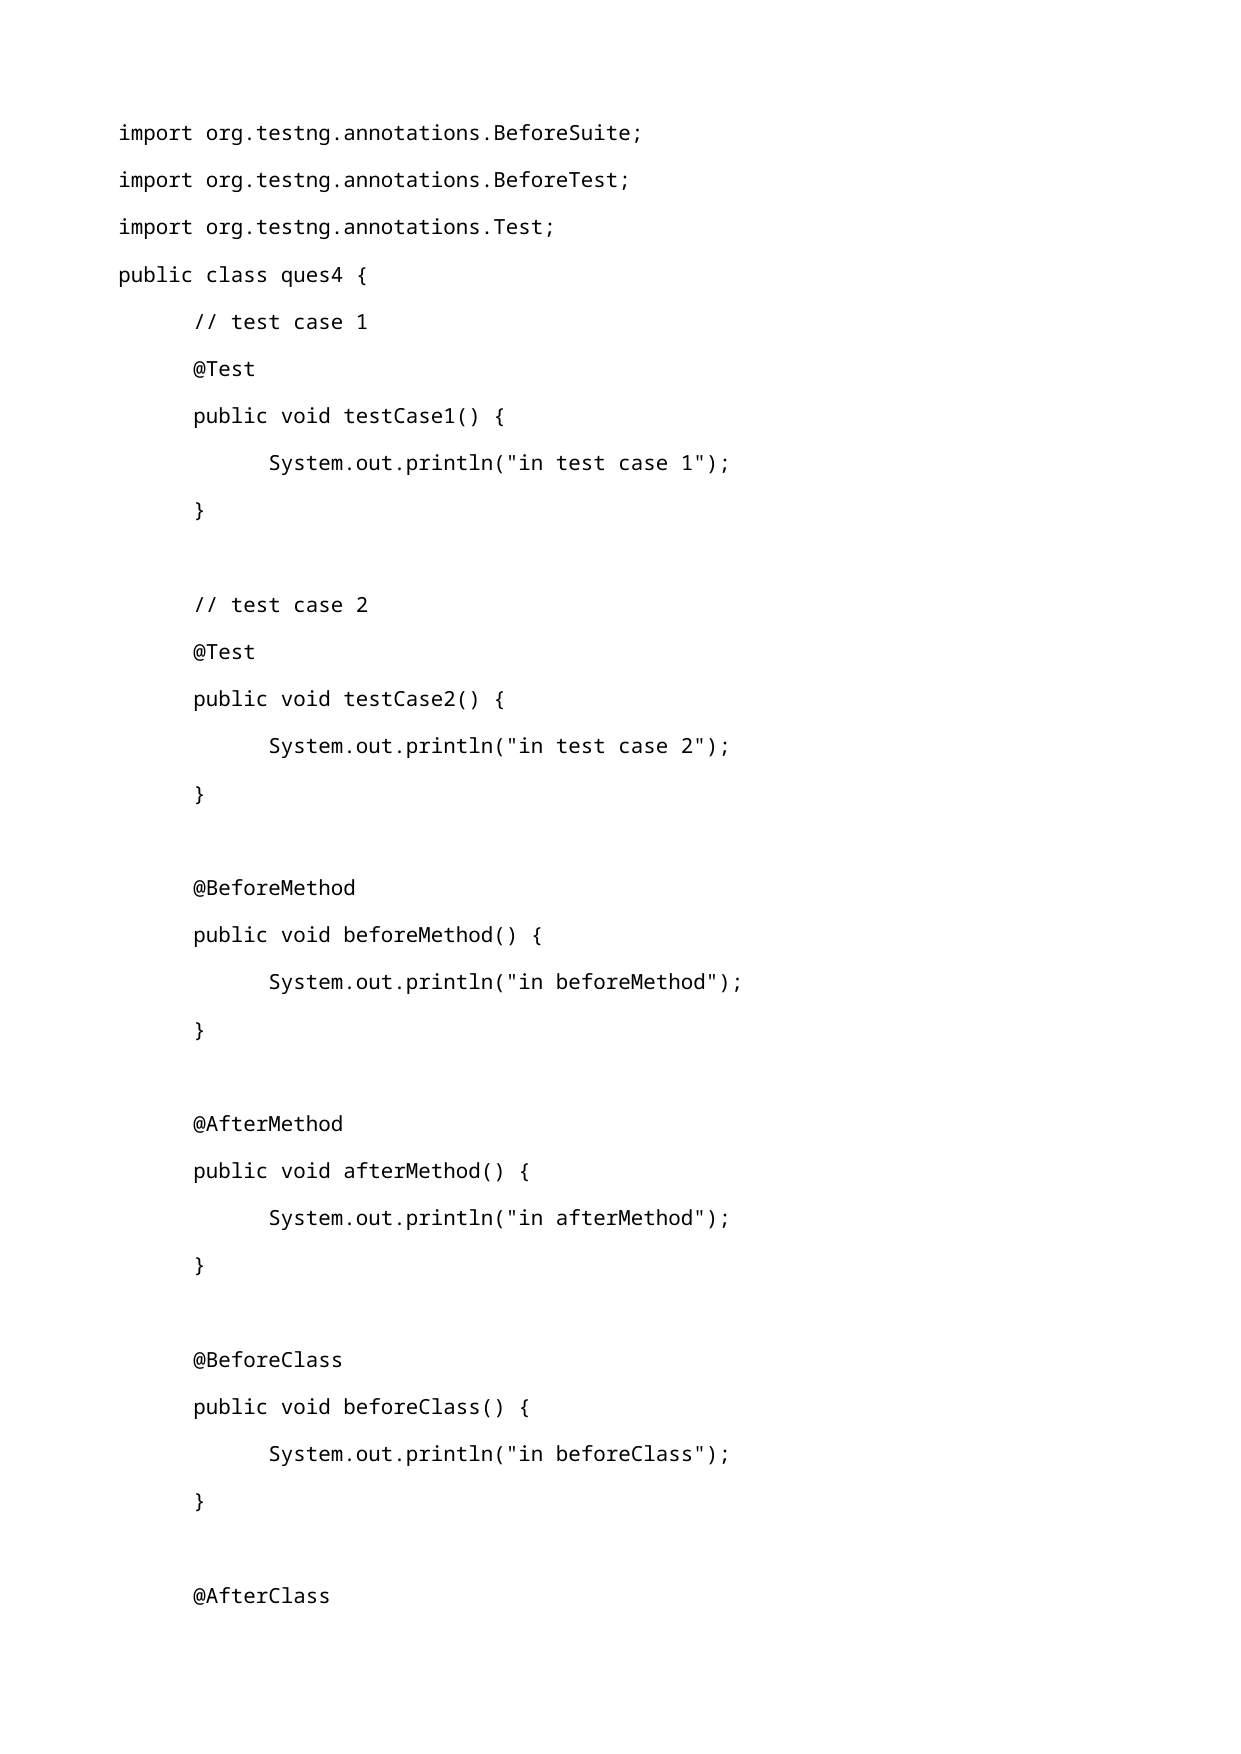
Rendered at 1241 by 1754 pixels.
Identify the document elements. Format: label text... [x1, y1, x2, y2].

text } [118, 1251, 1122, 1279]
text public void afterMethod() { [118, 1156, 1122, 1185]
text System.out.println("in beforeMethod"); [118, 967, 1122, 996]
text public void beforeMethod() { [118, 920, 1122, 949]
text } [118, 1487, 1122, 1515]
text } [118, 779, 1122, 807]
text @BeforeClass [118, 1345, 1122, 1373]
text public void testCase1() { [118, 401, 1122, 430]
text public void testCase2() { [118, 684, 1122, 713]
text import org.testng.annotations.BeforeTest; [118, 165, 1122, 194]
text @Test [118, 637, 1122, 666]
text System.out.println("in test case 2"); [118, 732, 1122, 760]
text } [118, 1015, 1122, 1043]
text import org.testng.annotations.BeforeSuite; [118, 118, 1122, 147]
text // test case 1 [118, 307, 1122, 335]
text } [118, 496, 1122, 524]
text System.out.println("in beforeClass"); [118, 1439, 1122, 1468]
text // test case 2 [118, 590, 1122, 618]
text @AfterMethod [118, 1109, 1122, 1137]
text public void beforeClass() { [118, 1392, 1122, 1421]
text @AfterClass [118, 1581, 1122, 1609]
text System.out.println("in afterMethod"); [118, 1203, 1122, 1232]
text @Test [118, 354, 1122, 382]
text import org.testng.annotations.Test; [118, 212, 1122, 241]
text System.out.println("in test case 1"); [118, 448, 1122, 477]
text @BeforeMethod [118, 873, 1122, 902]
text public class ques4 { [118, 260, 1122, 288]
